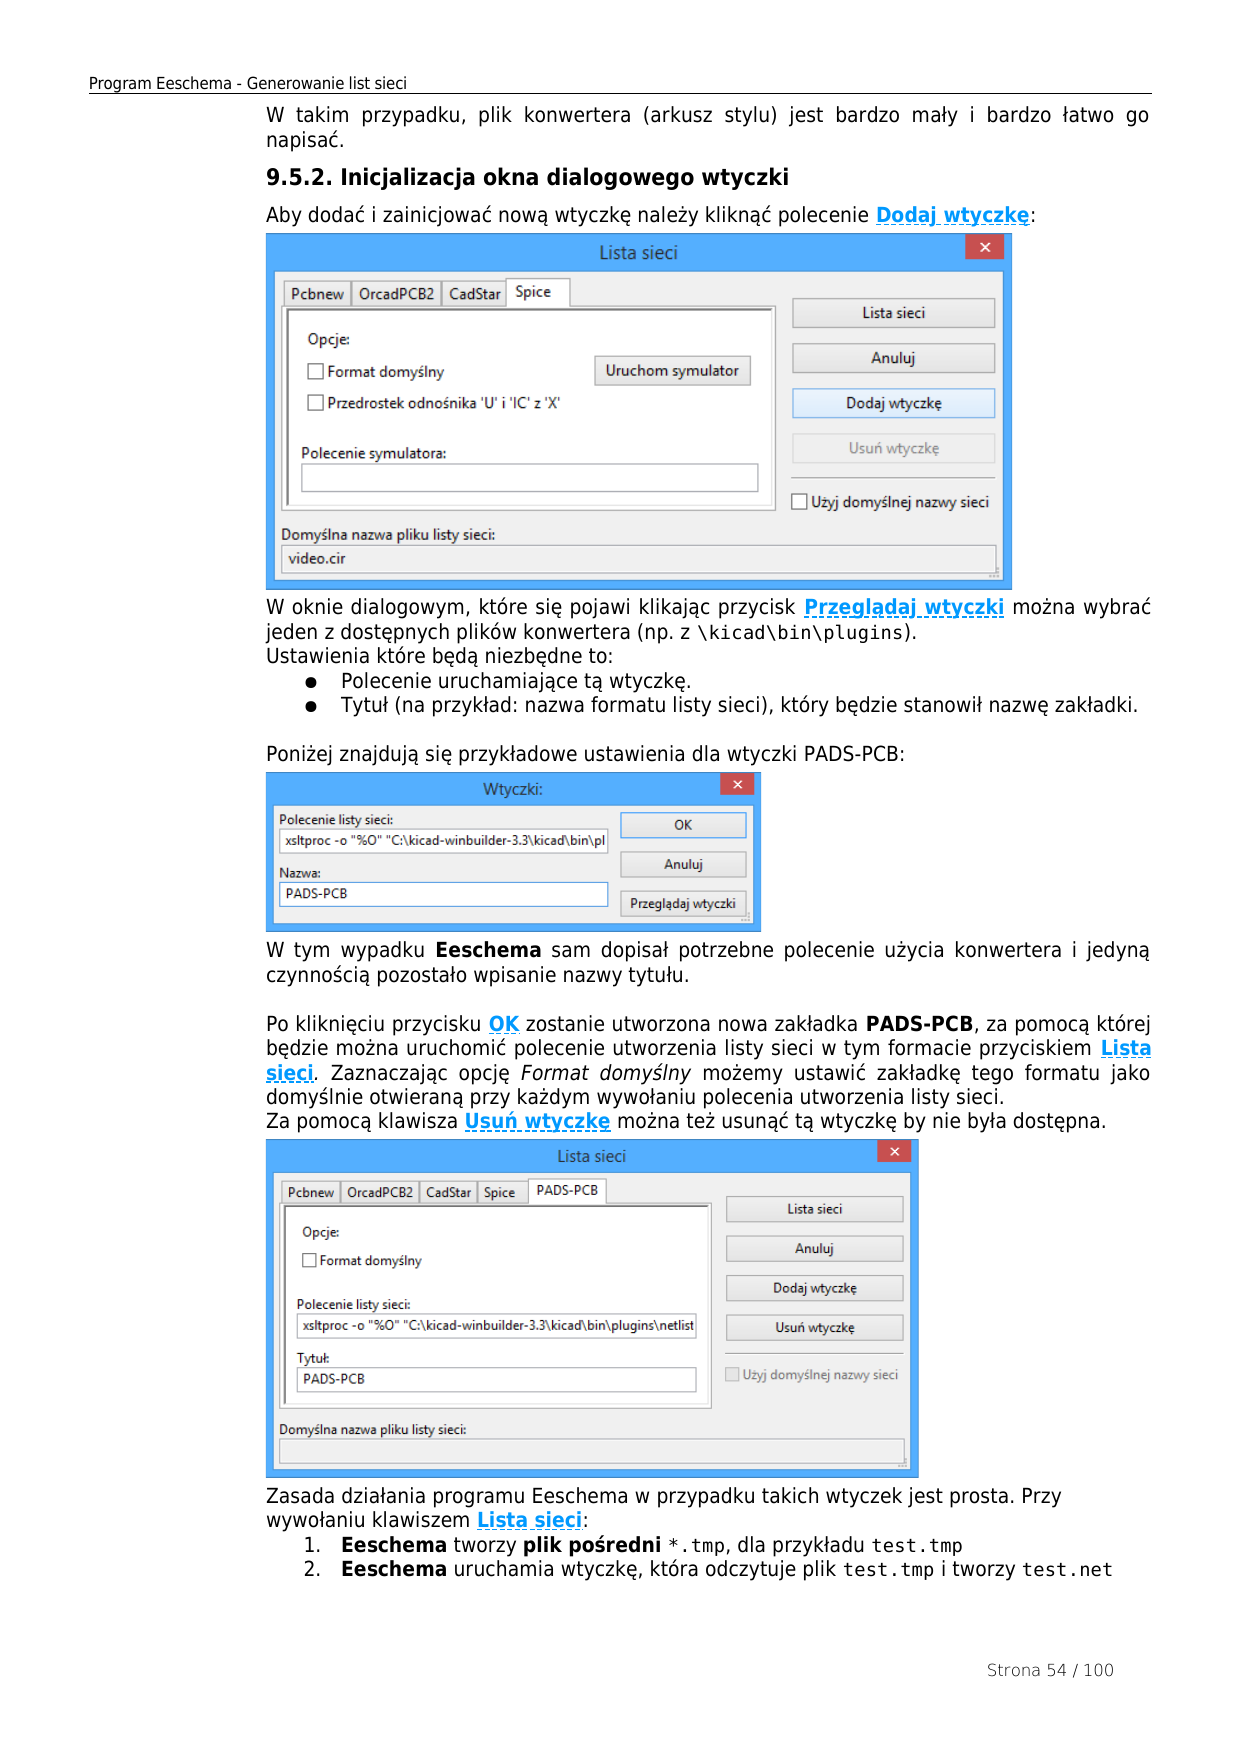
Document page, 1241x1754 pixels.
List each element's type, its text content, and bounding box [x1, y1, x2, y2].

text W oknie dialogowym, które się pojawi klikając przycisk Przeglądaj wtyczki można wybrać jeden z dostępnych plików konwertera (np. z \kicad\bin\plugins). [266, 595, 1152, 644]
picture [265, 1139, 919, 1478]
text W takim przypadku, plik konwertera (arkusz stylu) jest bardzo mały i bardzo łatwo go napisać. [266, 103, 1152, 152]
text Ustawienia które będą niezbędne to: [266, 644, 1152, 669]
text Za pomocą klawisza Usuń wtyczkę można też usunąć tą wtyczkę by nie była dostępna. [266, 1109, 1152, 1134]
text Aby dodać i zainicjować nową wtyczkę należy kliknąć polecenie Dodaj wtyczkę: [266, 203, 1152, 227]
subtitle Inicjalizacja okna dialogowego wtyczki [266, 164, 1152, 191]
list Tytuł (na przykład: nazwa formatu listy sieci), który będzie stanowił nazwę zakładki. [303, 693, 1152, 718]
text W tym wypadku Eeschema sam dopisał potrzebne polecenie użycia konwertera i jedyną czynnością pozostało wpisanie nazwy tytułu. [266, 938, 1152, 987]
text Zasada działania programu Eeschema w przypadku takich wtyczek jest prosta. Przy wywołaniu klawiszem Lista sieci: [266, 1483, 1152, 1532]
text Po kliknięciu przycisku OK zostanie utworzona nowa zakładka PADS-PCB, za pomocą której będzie można uruchomić polecenie utworzenia listy sieci w tym formacie przyciskiem Lista sieci. Zaznaczając opcję Format domyślny możemy ustawić zakładkę tego formatu jako domyślnie otwieraną przy każdym wywołaniu polecenia utworzenia listy sieci. [266, 1011, 1152, 1109]
list Eeschema tworzy plik pośredni *.tmp, dla przykładu test.tmp [303, 1532, 1152, 1557]
picture [265, 772, 762, 932]
text Poniżej znajdują się przykładowe ustawienia dla wtyczki PADS-PCB: [266, 742, 1152, 767]
list Polecenie uruchamiające tą wtyczkę. [303, 669, 1152, 693]
picture [265, 233, 1013, 590]
list Eeschema uruchamia wtyczkę, która odczytuje plik test.tmp i tworzy test.net [303, 1557, 1152, 1581]
